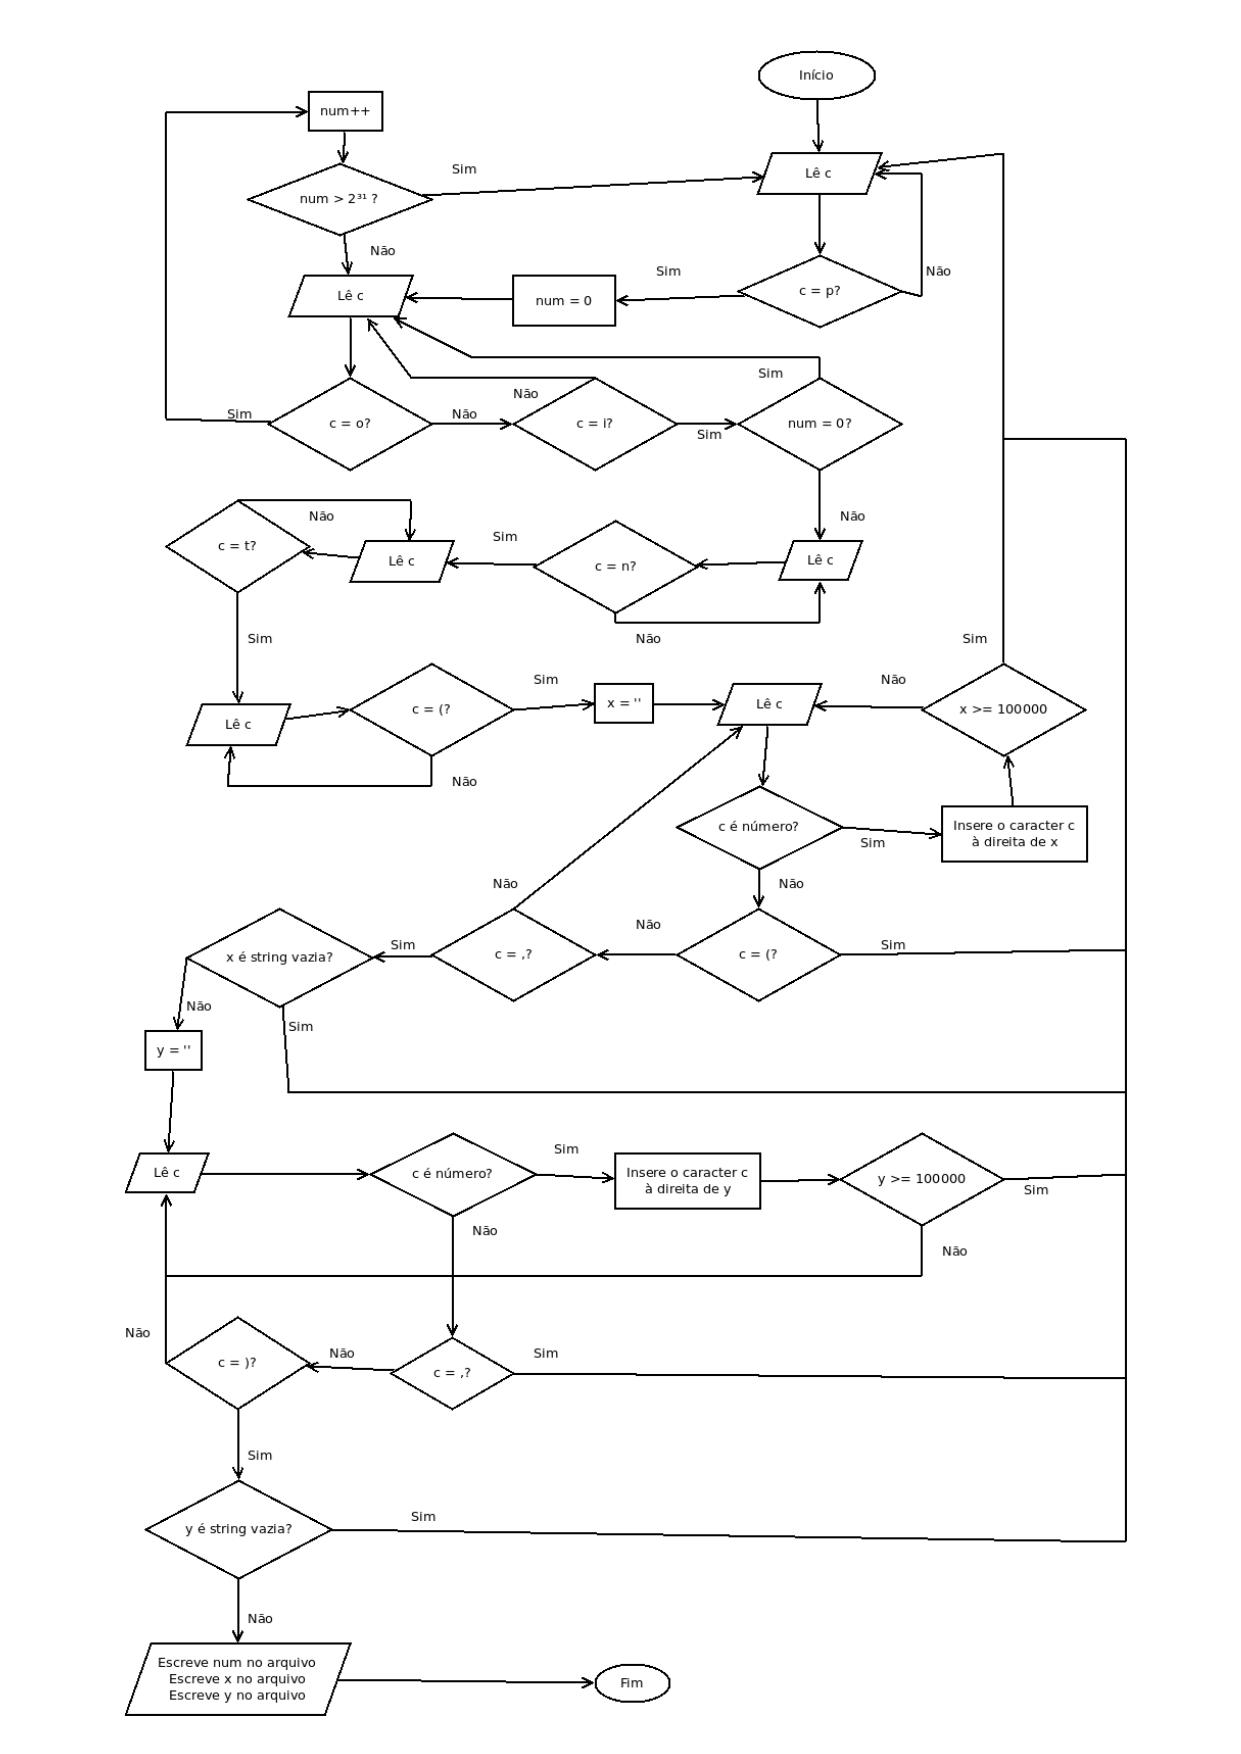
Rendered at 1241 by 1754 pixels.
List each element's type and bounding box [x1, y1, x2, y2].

picture [124, 50, 1129, 1717]
